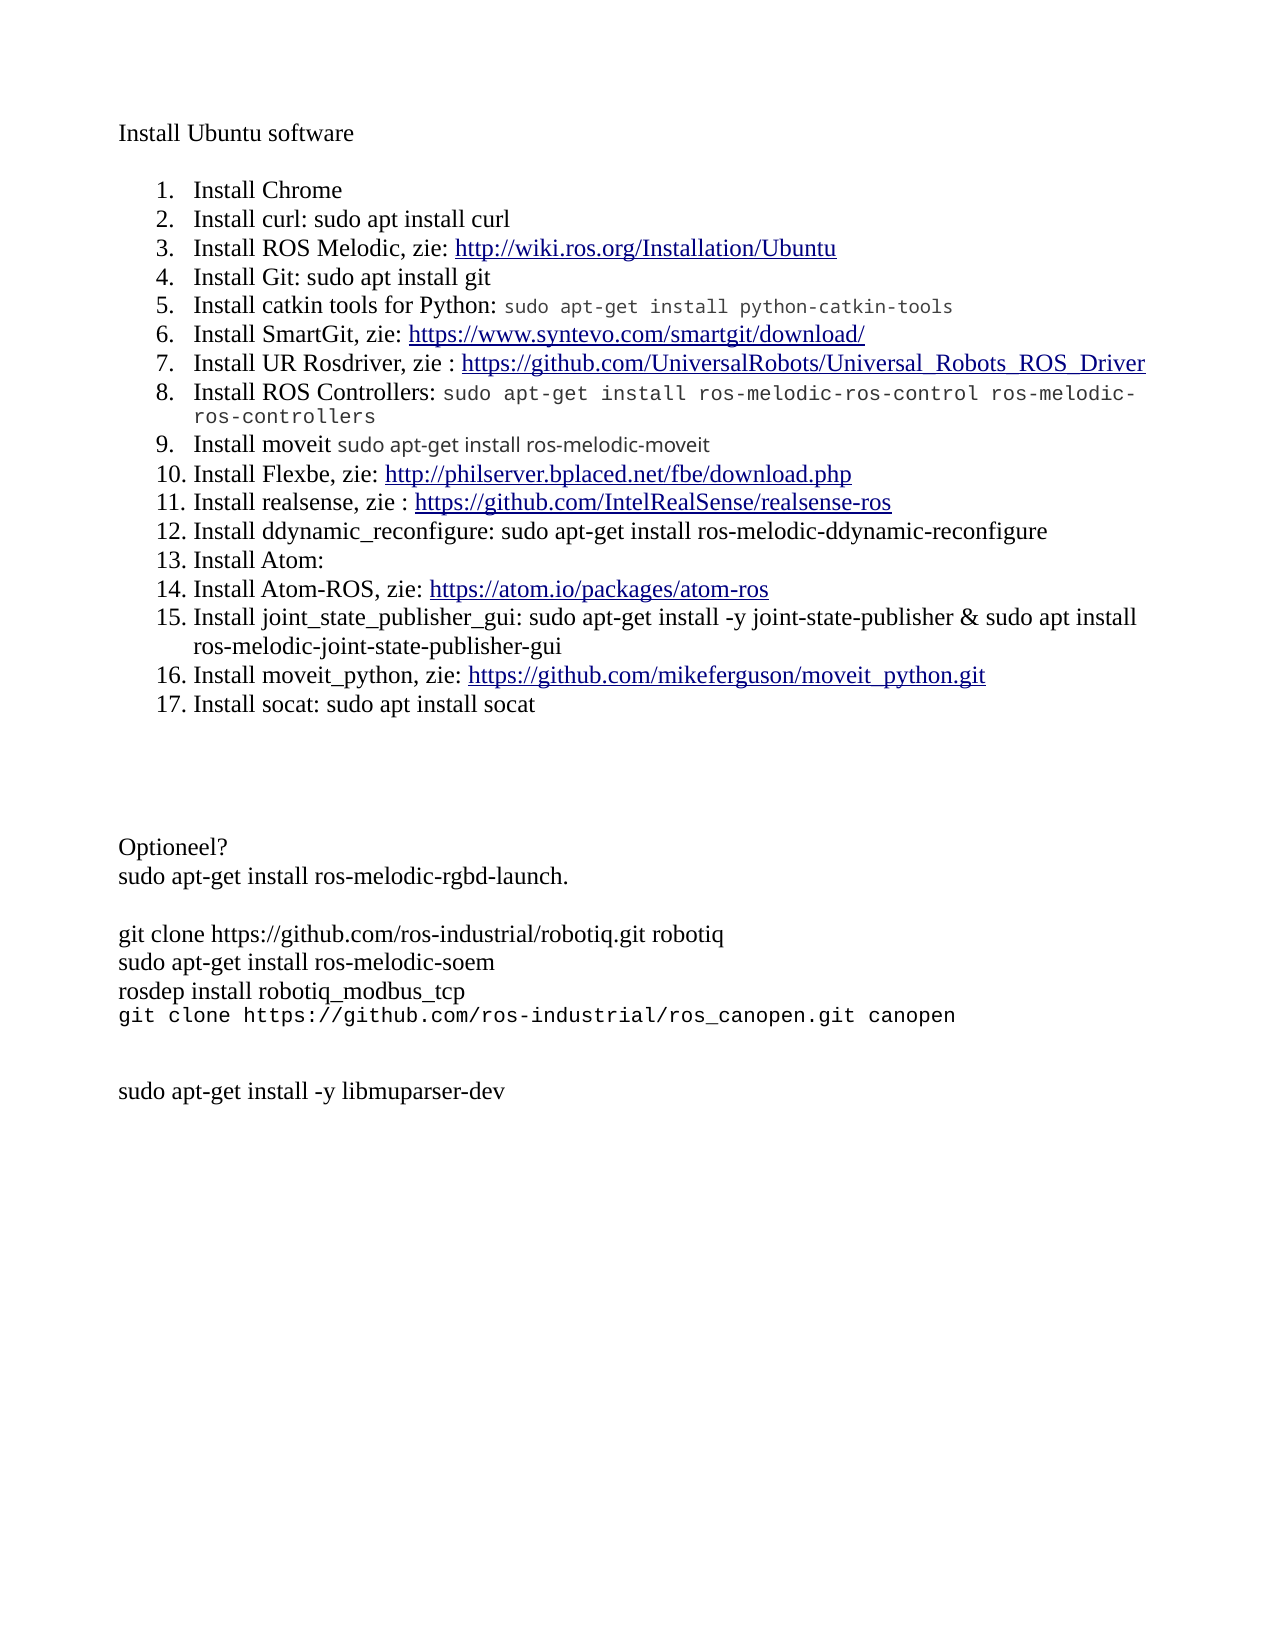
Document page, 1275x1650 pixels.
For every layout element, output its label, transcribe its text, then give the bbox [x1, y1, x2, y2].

list Install Flexbe, zie: http://philserver.bplaced.net/fbe/download.php [156, 459, 1157, 487]
text sudo apt-get install -y libmuparser-dev [118, 1076, 1157, 1104]
list Install socat: sudo apt install socat [156, 689, 1157, 717]
list Install moveit_python, zie: https://github.com/mikeferguson/moveit_python.git [156, 660, 1157, 689]
text Install Ubuntu software [118, 118, 1157, 147]
text rosdep install robotiq_modbus_tcp [118, 976, 1157, 1005]
list Install ROS Melodic, zie: http://wiki.ros.org/Installation/Ubuntu [156, 233, 1157, 262]
text git clone https://github.com/ros-industrial/robotiq.git robotiq [118, 919, 1157, 947]
text git clone https://github.com/ros-industrial/ros_canopen.git canopen [118, 1005, 1157, 1028]
text sudo apt-get install ros-melodic-rgbd-launch. [118, 861, 1157, 890]
list Install Git: sudo apt install git [156, 262, 1157, 291]
text Optioneel? [118, 832, 1157, 861]
list Install Atom-ROS, zie: https://atom.io/packages/atom-ros [156, 574, 1157, 602]
text sudo apt-get install ros-melodic-soem [118, 947, 1157, 976]
list Install Chrome [156, 176, 1157, 204]
list Install ROS Controllers: sudo apt-get install ros-melodic-ros-control ros-melodic-ros-controllers [156, 377, 1157, 429]
list Install realsense, zie : https://github.com/IntelRealSense/realsense-ros [156, 487, 1157, 516]
list Install Atom: [156, 545, 1157, 574]
list Install SmartGit, zie: https://www.syntevo.com/smartgit/download/ [156, 319, 1157, 348]
list Install curl: sudo apt install curl [156, 204, 1157, 233]
list Install joint_state_publisher_gui: sudo apt-get install -y joint-state-publisher & sudo apt install ros-melodic-joint-state-publisher-gui [156, 602, 1157, 660]
list Install catkin tools for Python: sudo apt-get install python-catkin-tools [156, 291, 1157, 319]
list Install moveit sudo apt-get install ros-melodic-moveit [156, 429, 1157, 459]
list Install ddynamic_reconfigure: sudo apt-get install ros-melodic-ddynamic-reconfigure [156, 516, 1157, 545]
list Install UR Rosdriver, zie : https://github.com/UniversalRobots/Universal_Robots_ROS_Driver [156, 348, 1157, 377]
